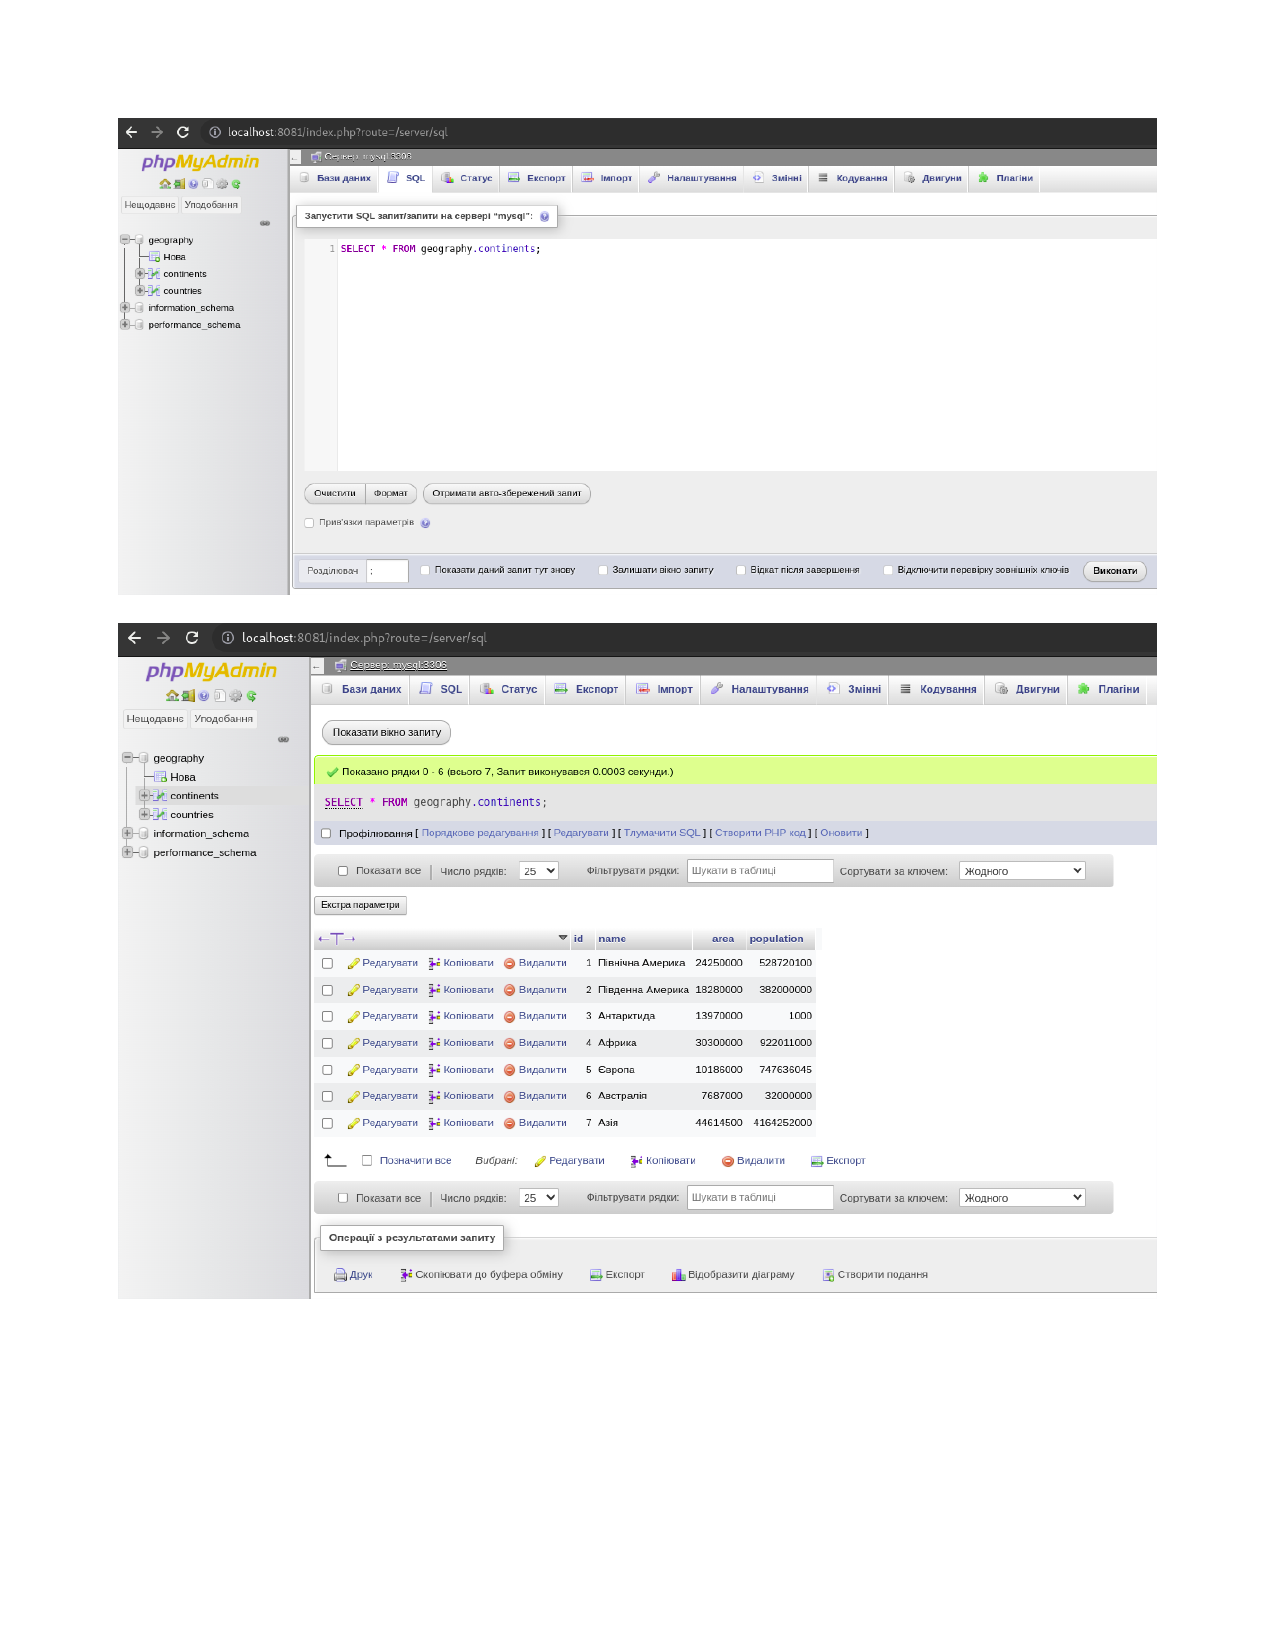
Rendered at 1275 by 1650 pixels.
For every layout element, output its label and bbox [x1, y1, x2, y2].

picture [118, 623, 1157, 1299]
picture [118, 118, 1157, 595]
